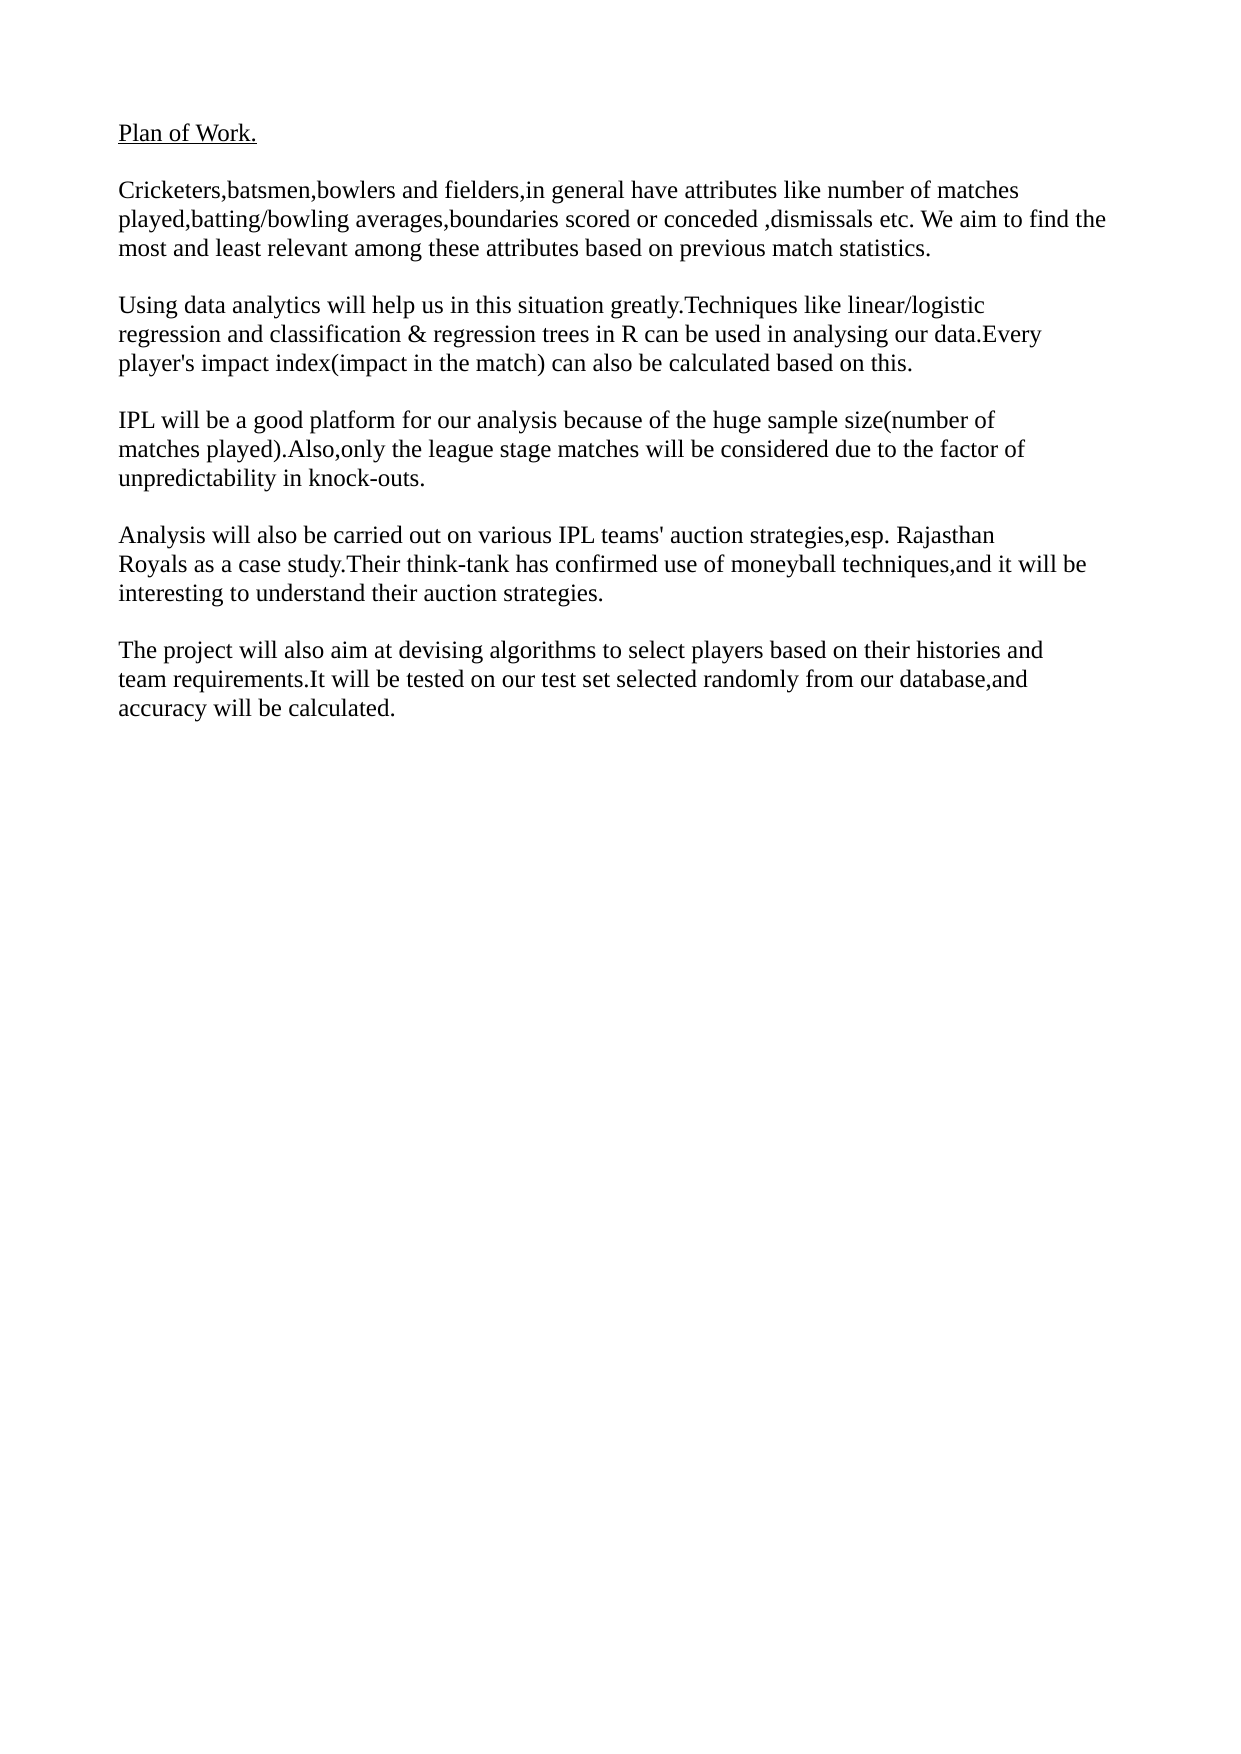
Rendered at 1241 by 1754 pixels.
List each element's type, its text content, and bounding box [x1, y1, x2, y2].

text matches played).Also,only the league stage matches will be considered due to the factor of [118, 434, 1122, 463]
text player's impact index(impact in the match) can also be calculated based on this. [118, 348, 1122, 377]
text Analysis will also be carried out on various IPL teams' auction strategies,esp. Rajasthan [118, 521, 1122, 549]
text interesting to understand their auction strategies. [118, 578, 1122, 607]
text The project will also aim at devising algorithms to select players based on their histories and [118, 636, 1122, 664]
text Royals as a case study.Their think-tank has confirmed use of moneyball techniques,and it will be [118, 549, 1122, 578]
text accuracy will be calculated. [118, 693, 1122, 722]
text played,batting/bowling averages,boundaries scored or conceded ,dismissals etc. We aim to find the [118, 204, 1122, 233]
text regression and classification & regression trees in R can be used in analysing our data.Every [118, 319, 1122, 348]
text IPL will be a good platform for our analysis because of the huge sample size(number of [118, 406, 1122, 434]
text most and least relevant among these attributes based on previous match statistics. [118, 233, 1122, 262]
text team requirements.It will be tested on our test set selected randomly from our database,and [118, 664, 1122, 693]
text Using data analytics will help us in this situation greatly.Techniques like linear/logistic [118, 291, 1122, 319]
text unpredictability in knock-outs. [118, 463, 1122, 492]
text Cricketers,batsmen,bowlers and fielders,in general have attributes like number of matches [118, 176, 1122, 204]
text Plan of Work. [118, 118, 1122, 147]
